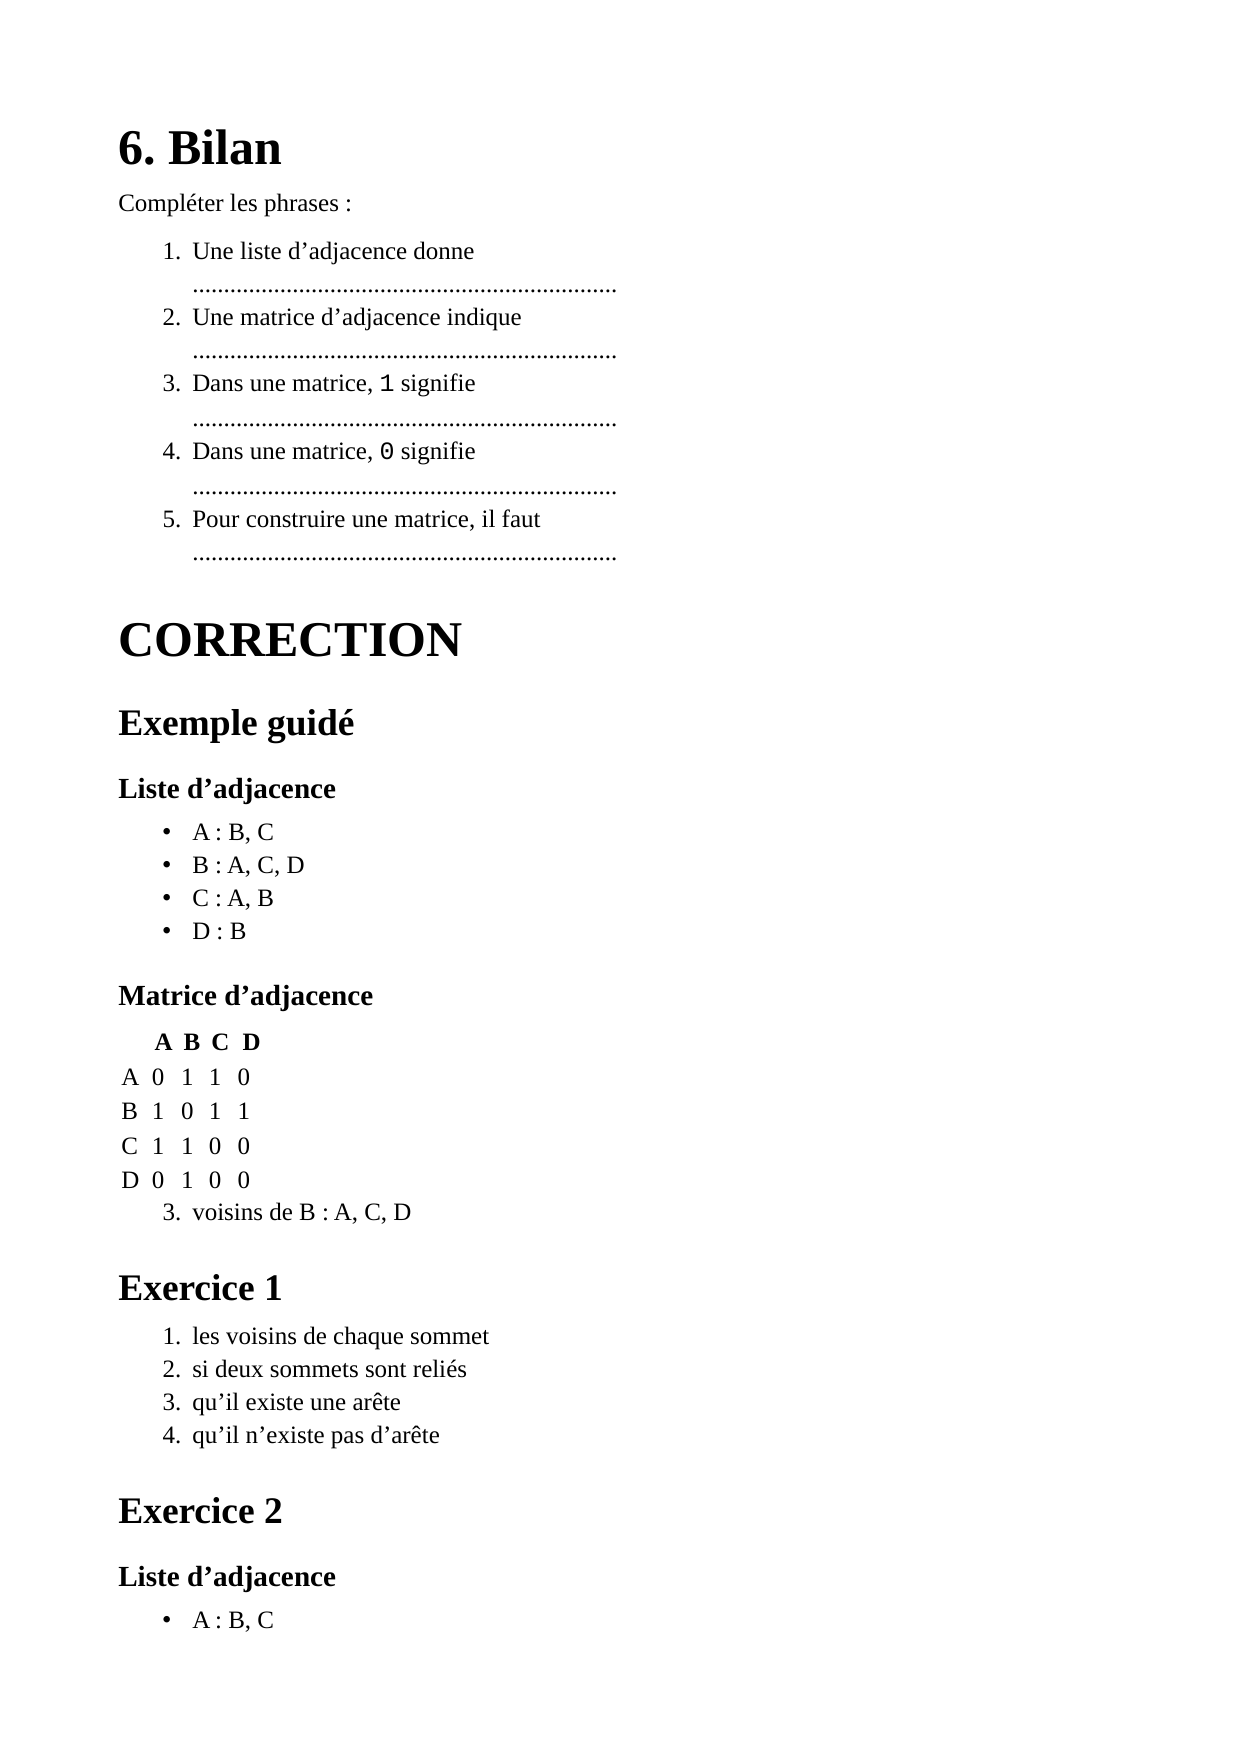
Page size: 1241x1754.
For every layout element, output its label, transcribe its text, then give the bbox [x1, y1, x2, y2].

subtitle Liste d’adjacence [118, 1559, 1122, 1592]
table_cell C [118, 1128, 149, 1162]
table_cell 1 [235, 1093, 268, 1128]
list si deux sommets sont reliés [162, 1354, 1122, 1383]
table_cell 0 [206, 1128, 234, 1162]
table_header B [178, 1024, 206, 1059]
table_cell B [118, 1093, 149, 1128]
table_cell 0 [235, 1059, 268, 1093]
subtitle Exercice 2 [118, 1488, 1122, 1532]
list B : A, C, D [162, 850, 1122, 878]
subtitle Liste d’adjacence [118, 771, 1122, 804]
subtitle 6. Bilan [118, 118, 1122, 176]
list Dans une matrice, 1 signifie .................................................................... [162, 368, 1122, 432]
subtitle Matrice d’adjacence [118, 978, 1122, 1012]
list les voisins de chaque sommet [162, 1321, 1122, 1350]
list Dans une matrice, 0 signifie .................................................................... [162, 436, 1122, 500]
list C : A, B [162, 883, 1122, 912]
subtitle Exercice 1 [118, 1265, 1122, 1308]
list D : B [162, 916, 1122, 944]
list A : B, C [162, 1605, 1122, 1633]
table_cell 0 [235, 1128, 268, 1162]
list voisins de B : A, C, D [162, 1197, 1122, 1226]
subtitle CORRECTION [118, 610, 1122, 667]
list A : B, C [162, 817, 1122, 846]
table_cell 1 [178, 1128, 206, 1162]
table_header [118, 1024, 149, 1059]
list qu’il existe une arête [162, 1387, 1122, 1416]
table_header D [235, 1024, 268, 1059]
table_cell 1 [149, 1128, 178, 1162]
table_cell D [118, 1163, 149, 1197]
table_cell 1 [206, 1093, 234, 1128]
table_cell 0 [149, 1163, 178, 1197]
list Pour construire une matrice, il faut .................................................................... [162, 504, 1122, 566]
table_cell 1 [149, 1093, 178, 1128]
text Compléter les phrases : [118, 188, 1122, 217]
table_cell 1 [178, 1059, 206, 1093]
list Une matrice d’adjacence indique .................................................................... [162, 302, 1122, 363]
table_cell 0 [178, 1093, 206, 1128]
table_cell 0 [206, 1163, 234, 1197]
table_cell 1 [178, 1163, 206, 1197]
list qu’il n’existe pas d’arête [162, 1420, 1122, 1449]
subtitle Exemple guidé [118, 701, 1122, 744]
table_cell 0 [235, 1163, 268, 1197]
table_header A [149, 1024, 178, 1059]
table_cell A [118, 1059, 149, 1093]
table_cell 1 [206, 1059, 234, 1093]
list Une liste d’adjacence donne .................................................................... [162, 236, 1122, 297]
table_header C [206, 1024, 234, 1059]
table_cell 0 [149, 1059, 178, 1093]
